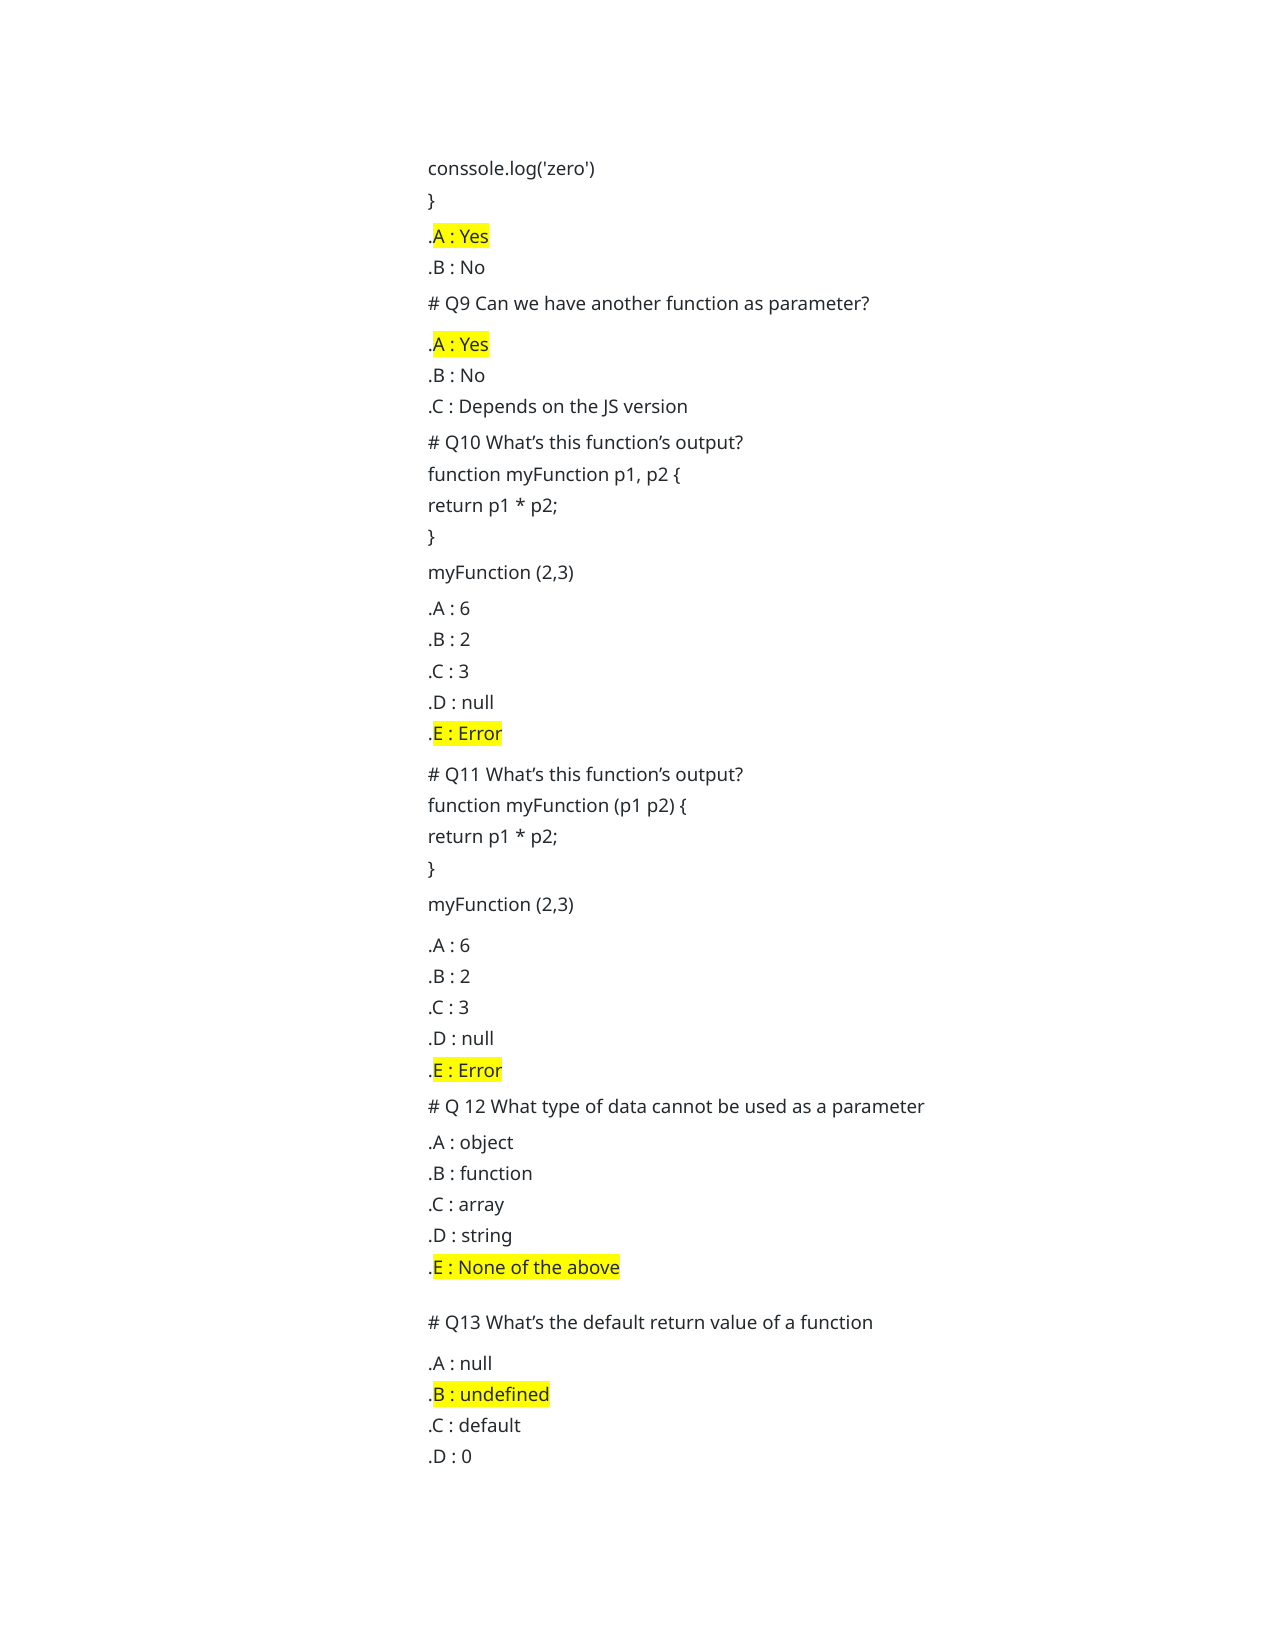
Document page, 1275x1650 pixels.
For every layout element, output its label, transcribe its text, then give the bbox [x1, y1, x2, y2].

table_cell [428, 1284, 1125, 1289]
table_cell .B : No [428, 249, 1125, 280]
table_cell [428, 1469, 1125, 1474]
table_cell [150, 1335, 428, 1339]
table_cell .A : object [428, 1123, 1125, 1154]
table_cell [150, 1186, 428, 1217]
table_cell # Q11 What’s this function’s output? [428, 756, 1125, 787]
table_cell [428, 751, 1125, 756]
table_cell [150, 885, 428, 917]
table_cell [428, 1119, 1125, 1123]
table_cell function myFunction (p1 p2) { [428, 787, 1125, 818]
table_cell [428, 1294, 1125, 1299]
table_cell [150, 652, 428, 683]
table_cell .A : Yes [428, 325, 1125, 357]
table_cell .C : Depends on the JS version [428, 388, 1125, 419]
table_cell } [428, 181, 1125, 212]
table_cell [150, 181, 428, 212]
table_cell [150, 585, 428, 590]
table_cell [150, 787, 428, 818]
table_cell [150, 849, 428, 881]
table_cell [150, 486, 428, 518]
table_cell [150, 1340, 428, 1344]
table_cell [428, 921, 1125, 926]
table_cell [150, 325, 428, 357]
table_cell [150, 1119, 428, 1123]
table_cell [428, 1340, 1125, 1344]
table_cell [150, 549, 428, 554]
table_cell [428, 1083, 1125, 1087]
table_cell [150, 989, 428, 1020]
table_cell [150, 321, 428, 325]
table_cell } [428, 849, 1125, 881]
table_cell [150, 213, 428, 217]
table_cell [150, 249, 428, 280]
table_cell [428, 1299, 1125, 1303]
table_cell [150, 1299, 428, 1303]
table_cell [150, 1469, 428, 1474]
table_cell [150, 1217, 428, 1248]
table_cell # Q10 What’s this function’s output? [428, 424, 1125, 455]
table_cell myFunction (2,3) [428, 554, 1125, 585]
table_cell [150, 756, 428, 787]
table_cell [150, 1289, 428, 1294]
table_cell [150, 715, 428, 746]
table_cell [150, 1284, 428, 1289]
table_cell .C : 3 [428, 652, 1125, 683]
table_cell [428, 1335, 1125, 1339]
table_cell conssole.log('zero') [428, 150, 1125, 181]
table_cell .A : Yes [428, 217, 1125, 248]
table_cell [150, 1407, 428, 1438]
table_cell [150, 357, 428, 388]
table_cell [150, 1155, 428, 1186]
table_cell [150, 1083, 428, 1087]
table_cell .B : function [428, 1155, 1125, 1186]
table_cell [428, 585, 1125, 590]
table_cell [150, 751, 428, 756]
table_cell [150, 1344, 428, 1376]
table_cell [150, 926, 428, 957]
table_cell [428, 321, 1125, 325]
table_cell [150, 1376, 428, 1407]
table_cell [150, 1294, 428, 1299]
table_cell .E : Error [428, 715, 1125, 746]
table_cell [428, 917, 1125, 921]
table_cell .C : default [428, 1407, 1125, 1438]
table_cell .E : Error [428, 1051, 1125, 1082]
table_cell .C : array [428, 1186, 1125, 1217]
table_cell [150, 518, 428, 549]
table_cell [150, 388, 428, 419]
table_cell } [428, 518, 1125, 549]
table_cell [150, 621, 428, 652]
table_cell [150, 455, 428, 486]
table_cell [428, 316, 1125, 321]
table_cell [428, 746, 1125, 751]
table_cell [150, 1474, 428, 1479]
table_cell [150, 1051, 428, 1082]
table_cell [428, 881, 1125, 885]
table_cell [150, 150, 428, 181]
table_cell [150, 958, 428, 989]
table_cell [150, 1087, 428, 1118]
table_cell [428, 1474, 1125, 1479]
table_cell [428, 1280, 1125, 1284]
table_cell return p1 * p2; [428, 486, 1125, 518]
table_cell [428, 280, 1125, 284]
table_cell [150, 1123, 428, 1154]
table_cell .B : undefined [428, 1376, 1125, 1407]
table_cell [428, 549, 1125, 554]
table_cell [428, 419, 1125, 424]
table_cell .B : 2 [428, 958, 1125, 989]
table_cell [150, 419, 428, 424]
table_cell .D : null [428, 1020, 1125, 1051]
table_cell # Q9 Can we have another function as parameter? [428, 285, 1125, 316]
table_cell [150, 1280, 428, 1284]
table_cell .D : string [428, 1217, 1125, 1248]
table_cell [150, 280, 428, 284]
table_cell [150, 917, 428, 921]
table_cell .D : null [428, 684, 1125, 715]
table_cell [150, 316, 428, 321]
table_cell .E : None of the above [428, 1248, 1125, 1279]
table_cell [150, 554, 428, 585]
table_cell [150, 217, 428, 248]
table_cell [150, 1304, 428, 1335]
table_cell [150, 684, 428, 715]
table_cell [150, 424, 428, 455]
table_cell .A : 6 [428, 590, 1125, 621]
table_cell return p1 * p2; [428, 818, 1125, 849]
table_cell .D : 0 [428, 1438, 1125, 1469]
table_cell [150, 285, 428, 316]
table_cell [150, 1248, 428, 1279]
table_cell [150, 1020, 428, 1051]
table_cell [150, 921, 428, 926]
table_cell [150, 1438, 428, 1469]
table_cell .C : 3 [428, 989, 1125, 1020]
table_cell # Q 12 What type of data cannot be used as a parameter [428, 1087, 1125, 1118]
table_cell myFunction (2,3) [428, 885, 1125, 917]
table_cell function myFunction p1, p2 { [428, 455, 1125, 486]
table_cell .A : 6 [428, 926, 1125, 957]
table_cell [150, 881, 428, 885]
table_cell .A : null [428, 1344, 1125, 1376]
table_cell [428, 213, 1125, 217]
table_cell .B : No [428, 357, 1125, 388]
table_cell [150, 590, 428, 621]
table_cell .B : 2 [428, 621, 1125, 652]
table_cell # Q13 What’s the default return value of a function [428, 1304, 1125, 1335]
table_cell [150, 818, 428, 849]
table_cell [150, 746, 428, 751]
table_cell [428, 1289, 1125, 1294]
